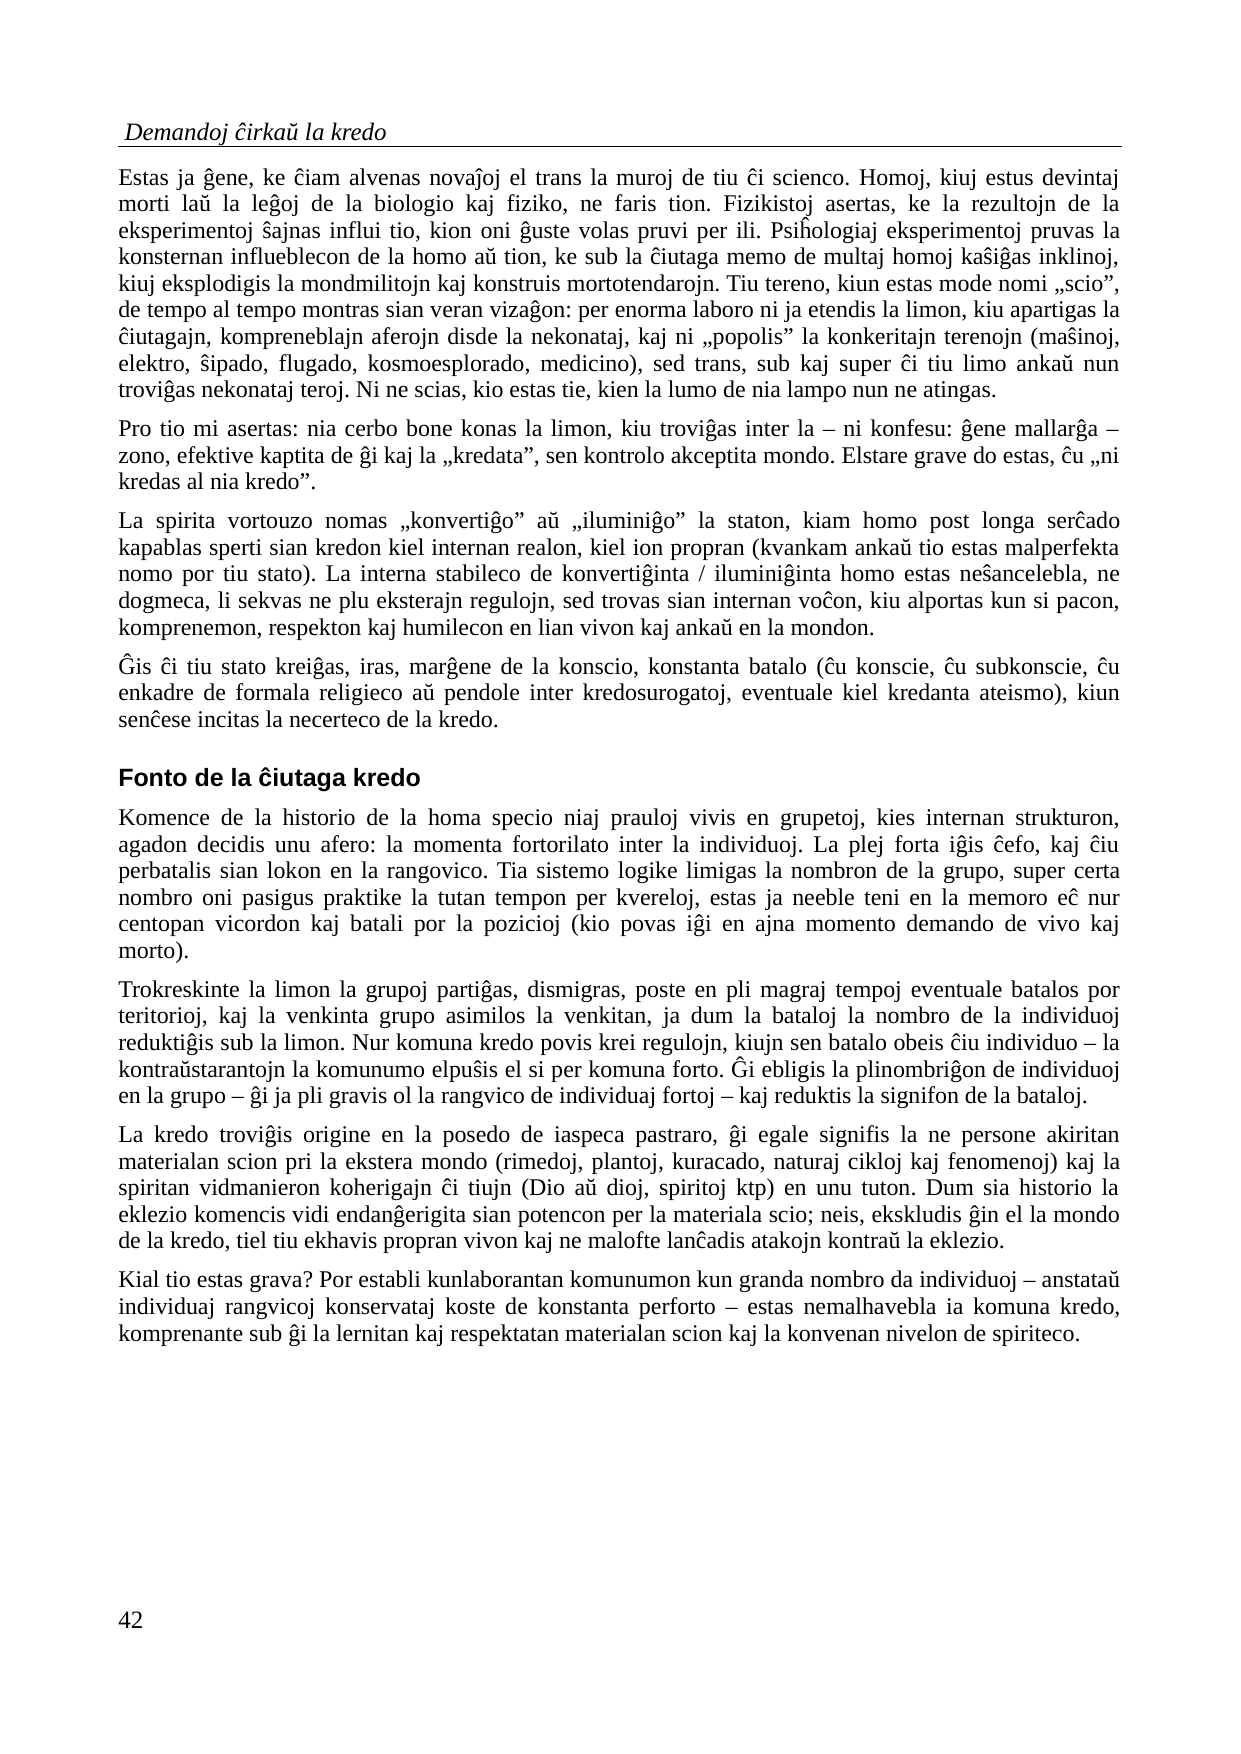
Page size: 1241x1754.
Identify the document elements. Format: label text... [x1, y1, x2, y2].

text Estas ja ĝene, ke ĉiam alvenas novaĵoj el trans la muroj de tiu ĉi scienco. Homoj, kiuj estus devintaj morti laŭ la leĝoj de la biologio kaj fiziko, ne faris tion. Fizikistoj asertas, ke la rezultojn de la eksperimentoj ŝajnas influi tio, kion oni ĝuste volas pruvi per ili. Psiĥologiaj eksperimentoj pruvas la konsternan influeblecon de la homo aŭ tion, ke sub la ĉiutaga memo de multaj homoj kaŝiĝas inklinoj, kiuj eksplodigis la mondmilitojn kaj konstruis mortotendarojn. Tiu tereno, kiun estas mode nomi „scio”, de tempo al tempo montras sian veran vizaĝon: per enorma laboro ni ja etendis la limon, kiu apartigas la ĉiutagajn, kompreneblajn aferojn disde la nekonataj, kaj ni „popolis” la konkeritajn terenojn (maŝinoj, elektro, ŝipado, flugado, kosmoesplorado, medicino), sed trans, sub kaj super ĉi tiu limo ankaŭ nun troviĝas nekonataj teroj. Ni ne scias, kio estas tie, kien la lumo de nia lampo nun ne atingas. [118, 164, 1122, 403]
text Trokreskinte la limon la grupoj partiĝas, dismigras, poste en pli magraj tempoj eventuale batalos por teritorioj, kaj la venkinta grupo asimilos la venkitan, ja dum la bataloj la nombro de la individuoj reduktiĝis sub la limon. Nur komuna kredo povis krei regulojn, kiujn sen batalo obeis ĉiu individuo – la kontraŭstarantojn la komunumo elpuŝis el si per komuna forto. Ĝi ebligis la plinombriĝon de individuoj en la grupo – ĝi ja pli gravis ol la rangvico de individuaj fortoj – kaj reduktis la signifon de la bataloj. [118, 976, 1122, 1109]
text Ĝis ĉi tiu stato kreiĝas, iras, marĝene de la konscio, konstanta batalo (ĉu konscie, ĉu subkonscie, ĉu enkadre de formala religieco aŭ pendole inter kredosurogatoj, eventuale kiel kredanta ateismo), kiun senĉese incitas la necerteco de la kredo. [118, 653, 1122, 732]
text Kial tio estas grava? Por establi kunlaborantan komunumon kun granda nombro da individuoj – anstataŭ individuaj rangvicoj konservataj koste de konstanta perforto – estas nemalhavebla ia komuna kredo, komprenante sub ĝi la lernitan kaj respektatan materialan scion kaj la konvenan nivelon de spiriteco. [118, 1267, 1122, 1346]
text La spirita vortouzo nomas „konvertiĝo” aŭ „iluminiĝo” la staton, kiam homo post longa serĉado kapablas sperti sian kredon kiel internan realon, kiel ion propran (kvankam ankaŭ tio estas malperfekta nomo por tiu stato). La interna stabileco de konvertiĝinta / iluminiĝinta homo estas neŝancelebla, ne dogmeca, li sekvas ne plu eksterajn regulojn, sed trovas sian internan voĉon, kiu alportas kun si pacon, komprenemon, respekton kaj humilecon en lian vivon kaj ankaŭ en la mondon. [118, 507, 1122, 640]
text Komence de la historio de la homa specio niaj prauloj vivis en grupetoj, kies internan strukturon, agadon decidis unu afero: la momenta fortorilato inter la individuoj. La plej forta iĝis ĉefo, kaj ĉiu perbatalis sian lokon en la rangovico. Tia sistemo logike limigas la nombron de la grupo, super certa nombro oni pasigus praktike la tutan tempon per kvereloj, estas ja neeble teni en la memoro eĉ nur centopan vicordon kaj batali por la pozicioj (kio povas iĝi en ajna momento demando de vivo kaj morto). [118, 804, 1122, 963]
subtitle Fonto de la ĉiutaga kredo [118, 764, 1122, 792]
text La kredo troviĝis origine en la posedo de iaspeca pastraro, ĝi egale signifis la ne persone akiritan materialan scion pri la ekstera mondo (rimedoj, plantoj, kuracado, naturaj cikloj kaj fenomenoj) kaj la spiritan vidmanieron koherigajn ĉi tiujn (Dio aŭ dioj, spiritoj ktp) en unu tuton. Dum sia historio la eklezio komencis vidi endanĝerigita sian potencon per la materiala scio; neis, ekskludis ĝin el la mondo de la kredo, tiel tiu ekhavis propran vivon kaj ne malofte lanĉadis atakojn kontraŭ la eklezio. [118, 1121, 1122, 1254]
text Pro tio mi asertas: nia cerbo bone konas la limon, kiu troviĝas inter la – ni konfesu: ĝene mallarĝa – zono, efektive kaptita de ĝi kaj la „kredata”, sen kontrolo akceptita mondo. Elstare grave do estas, ĉu „ni kredas al nia kredo”. [118, 415, 1122, 495]
